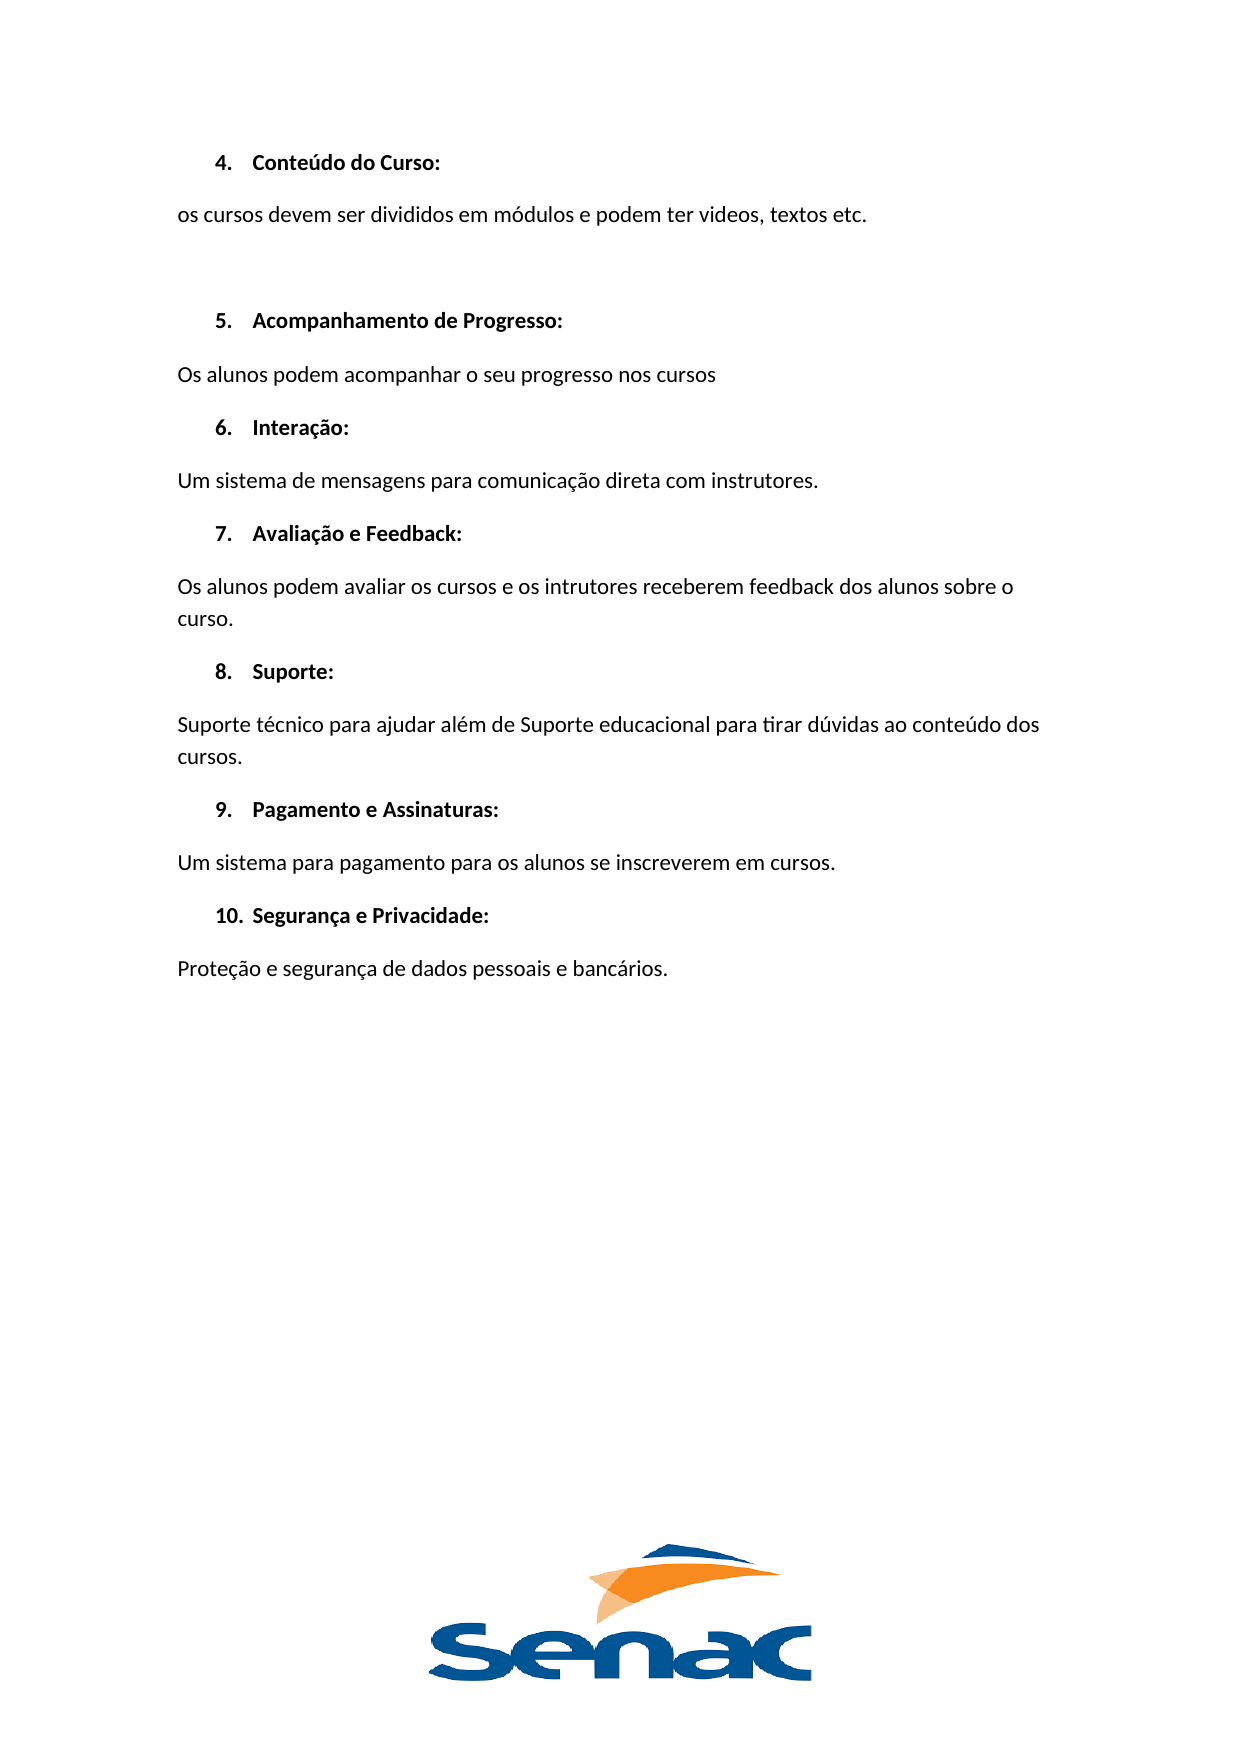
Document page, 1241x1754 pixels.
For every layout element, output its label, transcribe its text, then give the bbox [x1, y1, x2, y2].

text Suporte técnico para ajudar além de Suporte educacional para tirar dúvidas ao conteúdo dos cursos. [177, 710, 1063, 770]
text Um sistema de mensagens para comunicação direta com instrutores. [177, 466, 1063, 494]
text Um sistema para pagamento para os alunos se inscreverem em cursos. [177, 848, 1063, 876]
list Conteúdo do Curso: [215, 148, 1063, 176]
list Segurança e Privacidade: [215, 901, 1063, 929]
text Proteção e segurança de dados pessoais e bancários. [177, 954, 1063, 982]
picture [428, 1544, 812, 1681]
text Os alunos podem avaliar os cursos e os intrutores receberem feedback dos alunos sobre o curso. [177, 572, 1063, 632]
text os cursos devem ser divididos em módulos e podem ter videos, textos etc. [177, 201, 1063, 229]
list Suporte: [215, 657, 1063, 685]
list Interação: [215, 413, 1063, 441]
list Avaliação e Feedback: [215, 519, 1063, 547]
list Acompanhamento de Progresso: [215, 307, 1063, 335]
list Pagamento e Assinaturas: [215, 795, 1063, 823]
text Os alunos podem acompanhar o seu progresso nos cursos [177, 360, 1063, 388]
